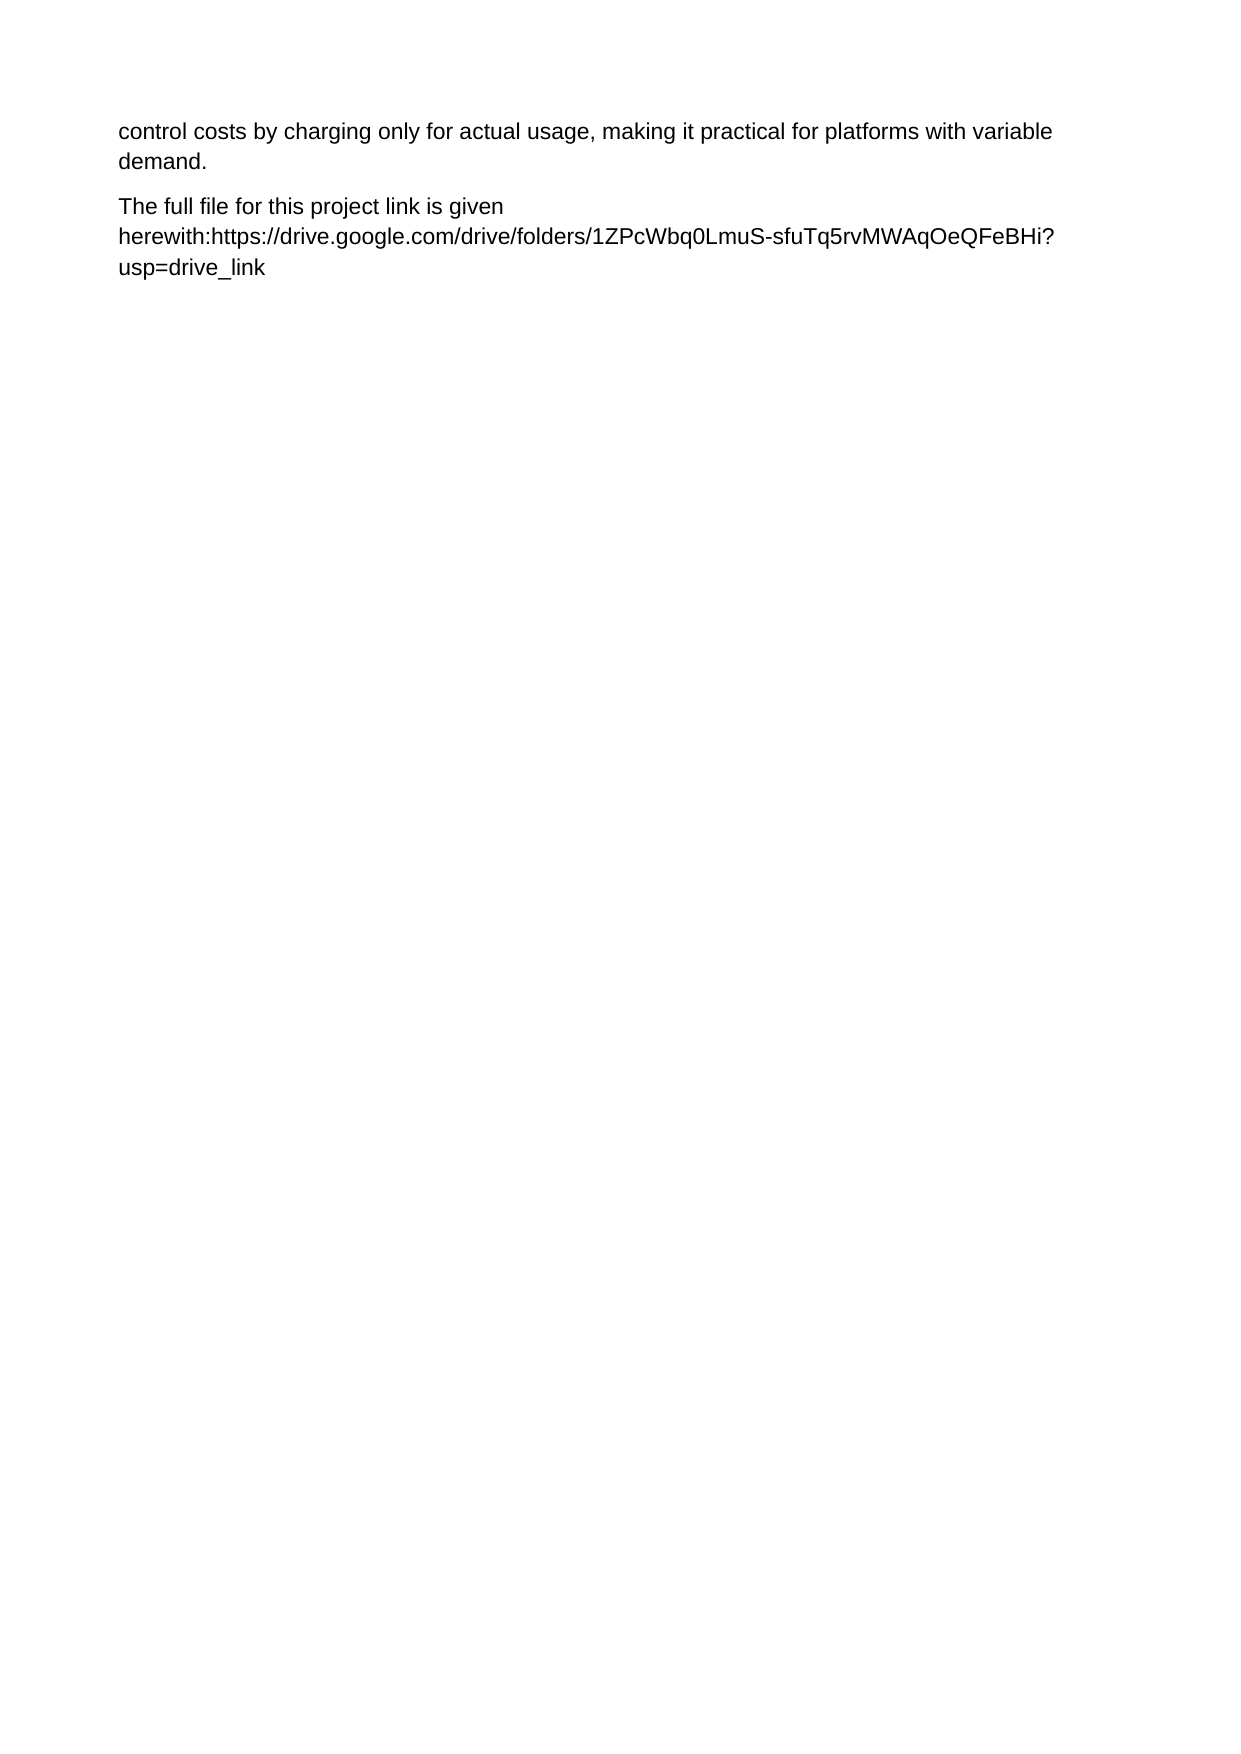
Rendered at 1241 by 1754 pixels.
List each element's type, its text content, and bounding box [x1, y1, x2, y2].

text control costs by charging only for actual usage, making it practical for platforms with variable demand. [118, 118, 1122, 175]
text The full file for this project link is given herewith:https://drive.google.com/drive/folders/1ZPcWbq0LmuS-sfuTq5rvMWAqOeQFeBHi?usp=drive_link [118, 193, 1122, 310]
